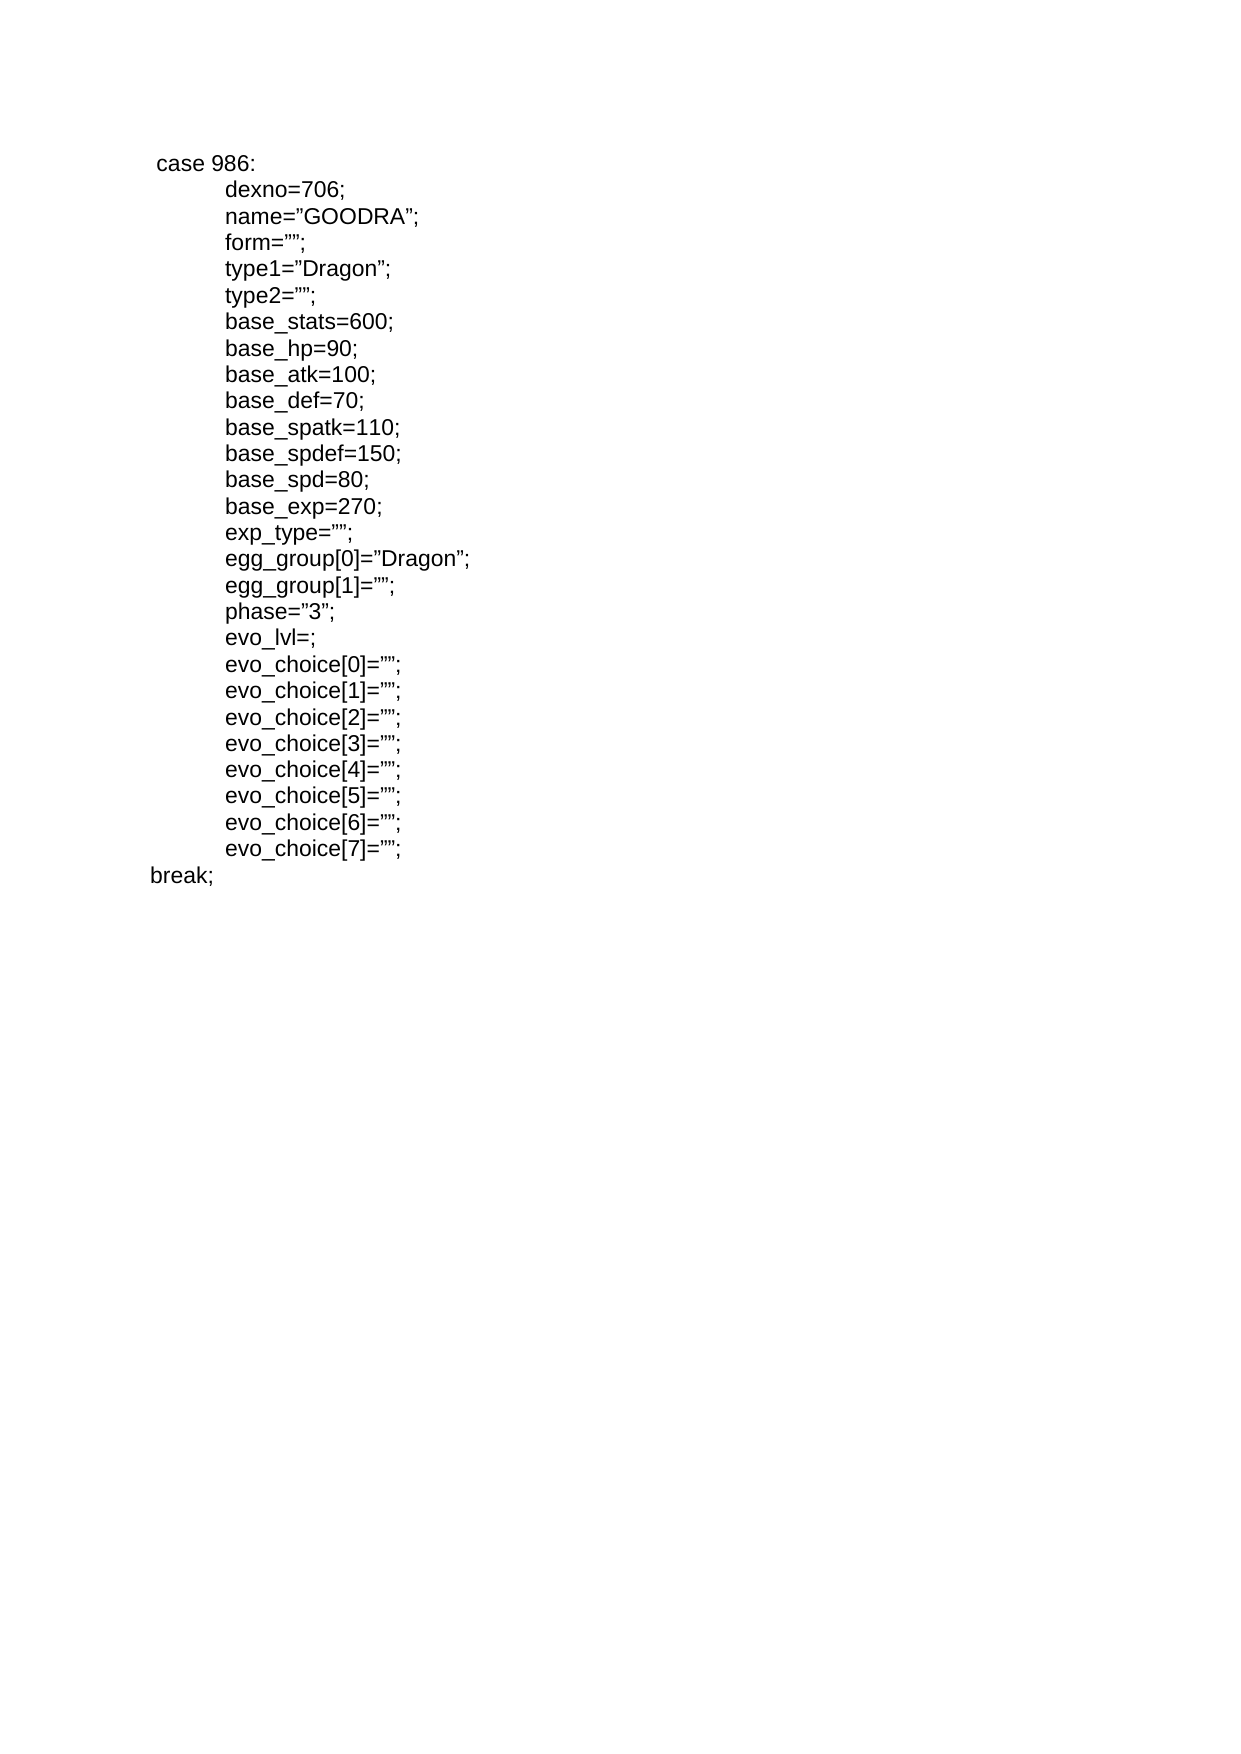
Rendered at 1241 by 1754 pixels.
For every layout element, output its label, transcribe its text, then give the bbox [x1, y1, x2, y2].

text evo_choice[7]=””; [150, 835, 1090, 862]
text base_stats=600; [150, 308, 1090, 334]
text break; [150, 862, 1090, 888]
text type2=””; [150, 282, 1090, 308]
text egg_group[0]=”Dragon”; [150, 545, 1090, 572]
text type1=”Dragon”; [150, 255, 1090, 282]
text dexno=706; [150, 176, 1090, 203]
text base_spdef=150; [150, 440, 1090, 466]
text evo_choice[2]=””; [150, 703, 1090, 730]
text base_spatk=110; [150, 413, 1090, 440]
text evo_choice[1]=””; [150, 677, 1090, 703]
text base_def=70; [150, 387, 1090, 413]
text base_exp=270; [150, 493, 1090, 519]
text case 986: [150, 150, 1090, 176]
text evo_choice[6]=””; [150, 809, 1090, 835]
text evo_choice[0]=””; [150, 651, 1090, 677]
text base_hp=90; [150, 334, 1090, 361]
text base_spd=80; [150, 466, 1090, 493]
text egg_group[1]=””; [150, 572, 1090, 598]
text evo_choice[4]=””; [150, 756, 1090, 782]
text base_atk=100; [150, 361, 1090, 387]
text name=”GOODRA”; [150, 203, 1090, 229]
text evo_choice[3]=””; [150, 730, 1090, 756]
text exp_type=””; [150, 519, 1090, 545]
text evo_lvl=; [150, 624, 1090, 651]
text phase=”3”; [150, 598, 1090, 624]
text form=””; [150, 229, 1090, 255]
text evo_choice[5]=””; [150, 782, 1090, 809]
